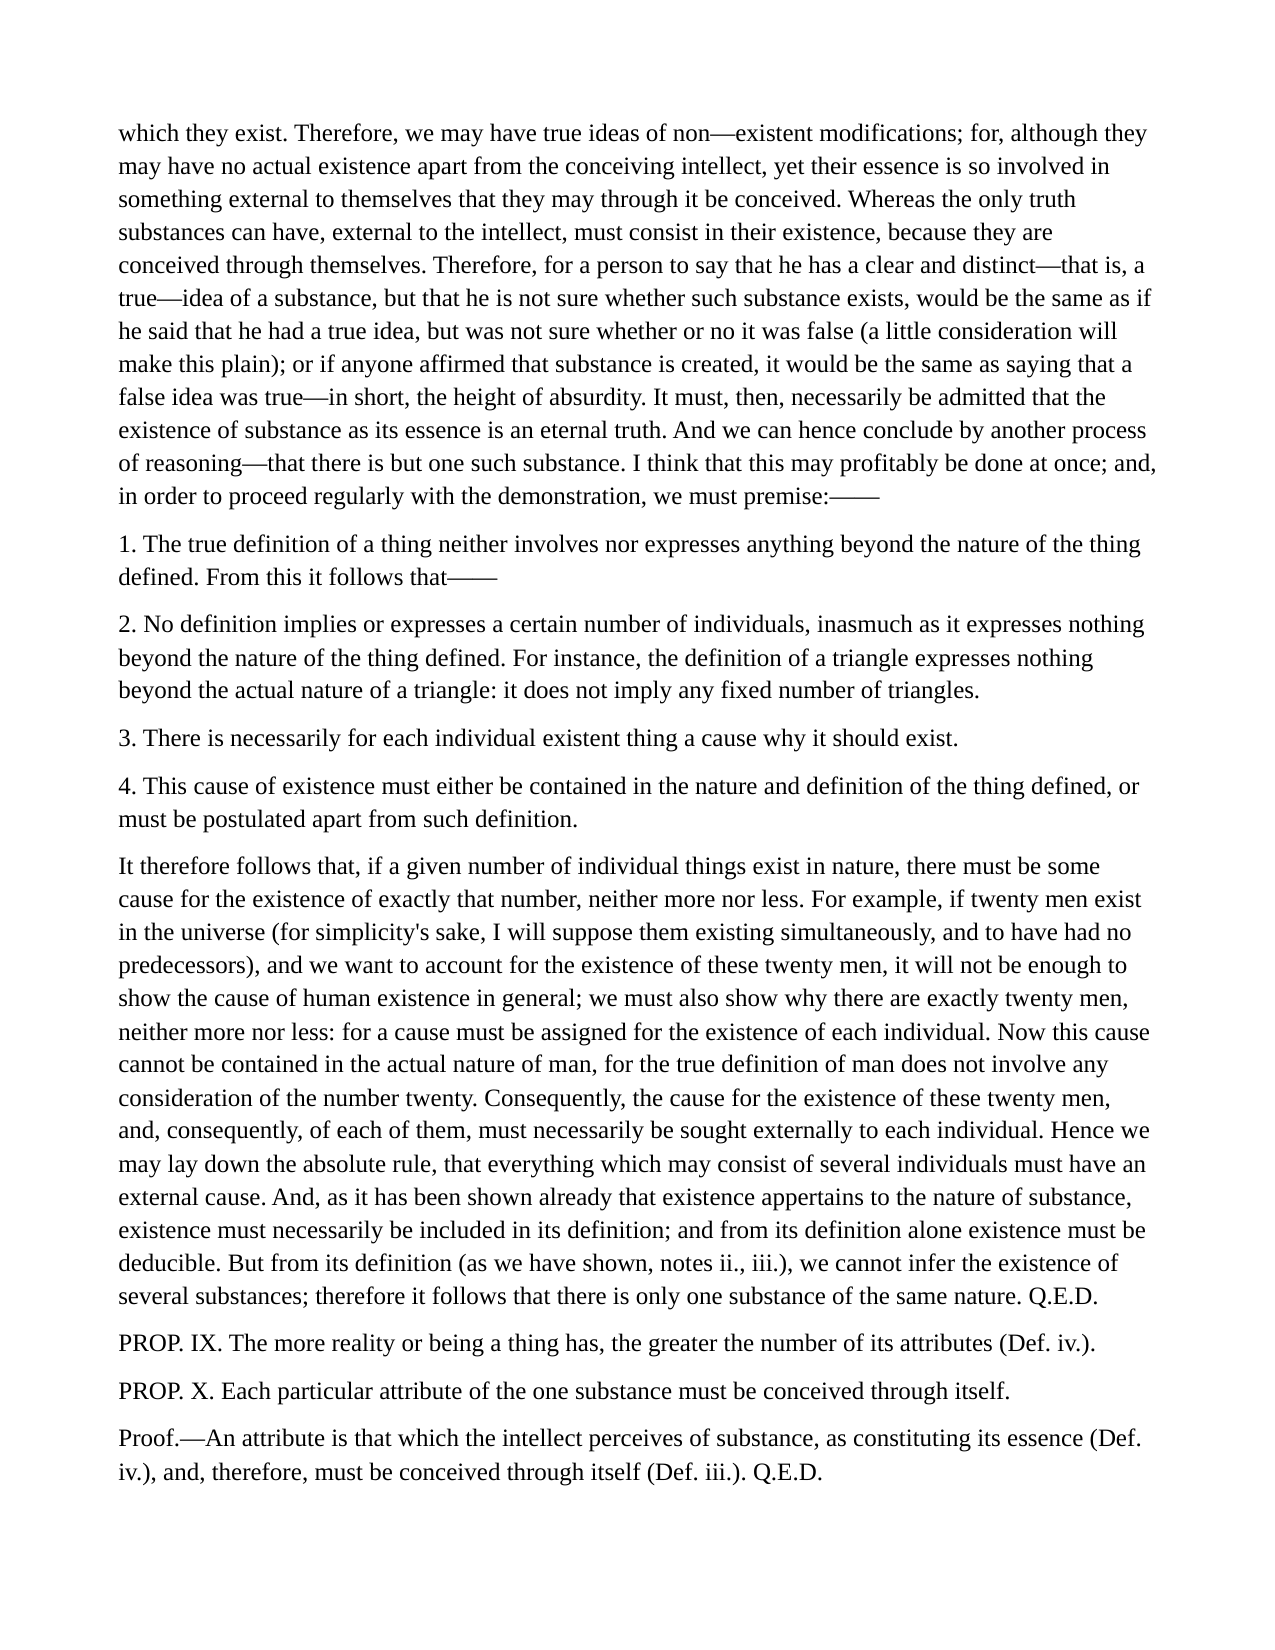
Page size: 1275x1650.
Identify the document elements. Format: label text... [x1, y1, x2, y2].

text It therefore follows that, if a given number of individual things exist in nature, there must be some cause for the existence of exactly that number, neither more nor less. For example, if twenty men exist in the universe (for simplicity's sake, I will suppose them existing simultaneously, and to have had no predecessors), and we want to account for the existence of these twenty men, it will not be enough to show the cause of human existence in general; we must also show why there are exactly twenty men, neither more nor less: for a cause must be assigned for the existence of each individual. Now this cause cannot be contained in the actual nature of man, for the true definition of man does not involve any consideration of the number twenty. Consequently, the cause for the existence of these twenty men, and, consequently, of each of them, must necessarily be sought externally to each individual. Hence we may lay down the absolute rule, that everything which may consist of several individuals must have an external cause. And, as it has been shown already that existence appertains to the nature of substance, existence must necessarily be included in its definition; and from its definition alone existence must be deducible. But from its definition (as we have shown, notes ii., iii.), we cannot infer the existence of several substances; therefore it follows that there is only one substance of the same nature. Q.E.D. [118, 851, 1157, 1309]
text Proof.—An attribute is that which the intellect perceives of substance, as constituting its essence (Def. iv.), and, therefore, must be conceived through itself (Def. iii.). Q.E.D. [118, 1423, 1157, 1485]
text 1. The true definition of a thing neither involves nor expresses anything beyond the nature of the thing defined. From this it follows that—— [118, 529, 1157, 591]
text 3. There is necessarily for each individual existent thing a cause why it should exist. [118, 723, 1157, 752]
text PROP. X. Each particular attribute of the one substance must be conceived through itself. [118, 1376, 1157, 1405]
text PROP. IX. The more reality or being a thing has, the greater the number of its attributes (Def. iv.). [118, 1328, 1157, 1357]
text which they exist. Therefore, we may have true ideas of non—existent modifications; for, although they may have no actual existence apart from the conceiving intellect, yet their essence is so involved in something external to themselves that they may through it be conceived. Whereas the only truth substances can have, external to the intellect, must consist in their existence, because they are conceived through themselves. Therefore, for a person to say that he has a clear and distinct—that is, a true—idea of a substance, but that he is not sure whether such substance exists, would be the same as if he said that he had a true idea, but was not sure whether or no it was false (a little consideration will make this plain); or if anyone affirmed that substance is created, it would be the same as saying that a false idea was true—in short, the height of absurdity. It must, then, necessarily be admitted that the existence of substance as its essence is an eternal truth. And we can hence conclude by another process of reasoning—that there is but one such substance. I think that this may profitably be done at once; and, in order to proceed regularly with the demonstration, we must premise:—— [118, 118, 1157, 510]
text 2. No definition implies or expresses a certain number of individuals, inasmuch as it expresses nothing beyond the nature of the thing defined. For instance, the definition of a triangle expresses nothing beyond the actual nature of a triangle: it does not imply any fixed number of triangles. [118, 609, 1157, 704]
text 4. This cause of existence must either be contained in the nature and definition of the thing defined, or must be postulated apart from such definition. [118, 771, 1157, 833]
